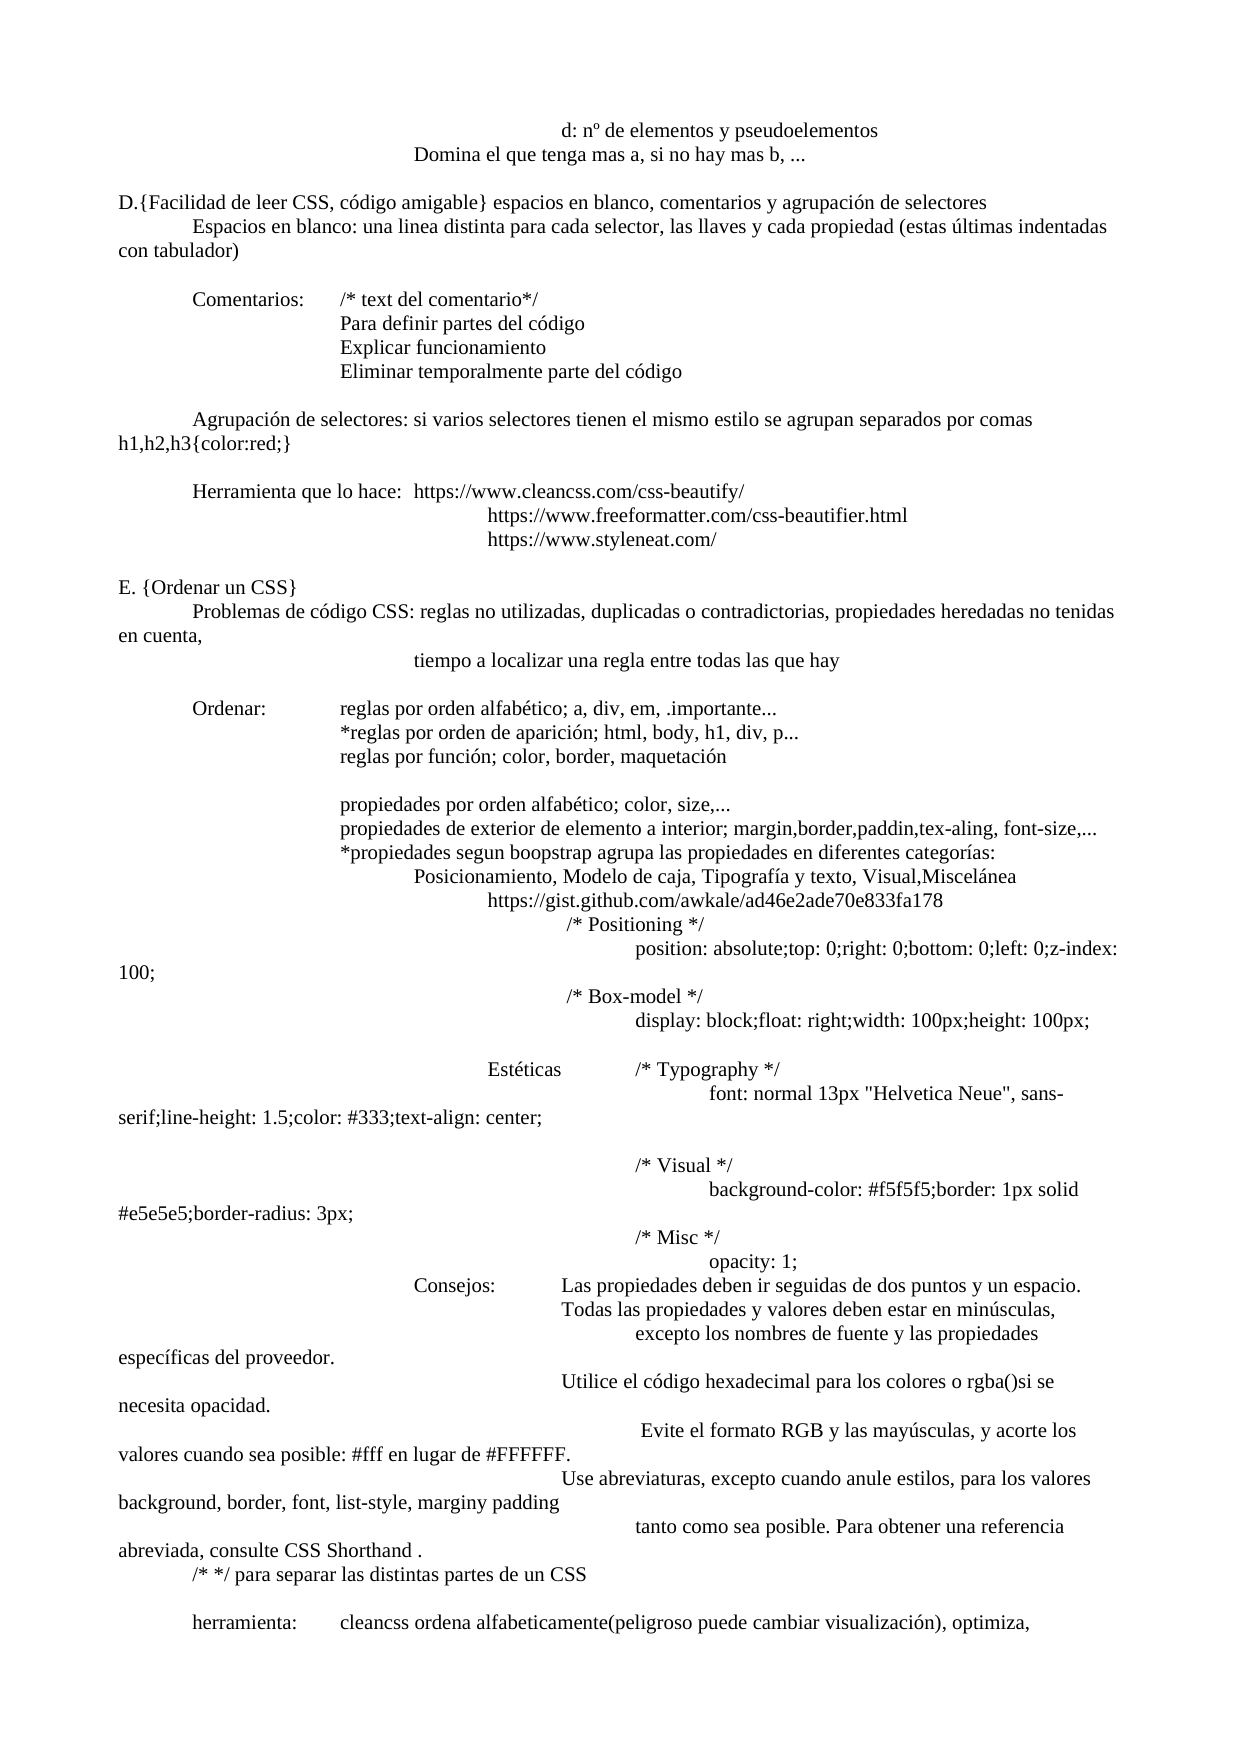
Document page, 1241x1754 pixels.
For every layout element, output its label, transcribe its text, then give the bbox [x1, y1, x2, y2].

text background-color: #f5f5f5;border: 1px solid #e5e5e5;border-radius: 3px; [118, 1177, 1122, 1225]
text font: normal 13px "Helvetica Neue", sans-serif;line-height: 1.5;color: #333;text-align: center; [118, 1081, 1122, 1129]
text tiempo a localizar una regla entre todas las que hay [118, 647, 1122, 672]
text Consejos: Las propiedades deben ir seguidas de dos puntos y un espacio. [118, 1273, 1122, 1297]
text position: absolute;top: 0;right: 0;bottom: 0;left: 0;z-index: 100; [118, 936, 1122, 984]
text propiedades de exterior de elemento a interior; margin,border,paddin,tex-aling, font-size,... [118, 816, 1122, 840]
text /* Positioning */ [118, 912, 1122, 936]
text /* Box-model */ [118, 984, 1122, 1008]
text Herramienta que lo hace: https://www.cleancss.com/css-beautify/ [118, 479, 1122, 503]
text https://www.freeformatter.com/css-beautifier.html [118, 503, 1122, 527]
text Posicionamiento, Modelo de caja, Tipografía y texto, Visual,Miscelánea [118, 864, 1122, 888]
text Estéticas /* Typography */ [118, 1057, 1122, 1081]
text propiedades por orden alfabético; color, size,... [118, 792, 1122, 816]
text Eliminar temporalmente parte del código [118, 359, 1122, 383]
text Ordenar: reglas por orden alfabético; a, div, em, .importante... [118, 696, 1122, 720]
text Domina el que tenga mas a, si no hay mas b, ... [118, 142, 1122, 166]
text herramienta: cleancss ordena alfabeticamente(peligroso puede cambiar visualización), optimiza, [118, 1610, 1122, 1634]
text https://www.styleneat.com/ [118, 527, 1122, 551]
text excepto los nombres de fuente y las propiedades específicas del proveedor. [118, 1321, 1122, 1369]
text Comentarios: /* text del comentario*/ [118, 287, 1122, 311]
text E. {Ordenar un CSS} [118, 575, 1122, 599]
text Explicar funcionamiento [118, 335, 1122, 359]
text Agrupación de selectores: si varios selectores tienen el mismo estilo se agrupan separados por comas h1,h2,h3{color:red;} [118, 407, 1122, 455]
text /* Visual */ [118, 1153, 1122, 1177]
text https://gist.github.com/awkale/ad46e2ade70e833fa178 [118, 888, 1122, 912]
text Problemas de código CSS: reglas no utilizadas, duplicadas o contradictorias, propiedades heredadas no tenidas en cuenta, [118, 599, 1122, 647]
text /* Misc */ [118, 1225, 1122, 1249]
text /* */ para separar las distintas partes de un CSS [118, 1562, 1122, 1586]
text display: block;float: right;width: 100px;height: 100px; [118, 1008, 1122, 1032]
text Utilice el código hexadecimal para los colores o rgba()si se necesita opacidad. [118, 1369, 1122, 1417]
text Use abreviaturas, excepto cuando anule estilos, para los valores background, border, font, list-style, marginy padding [118, 1466, 1122, 1514]
text *propiedades segun boopstrap agrupa las propiedades en diferentes categorías: [118, 840, 1122, 864]
text reglas por función; color, border, maquetación [118, 744, 1122, 768]
text Evite el formato RGB y las mayúsculas, y acorte los valores cuando sea posible: #fff en lugar de #FFFFFF. [118, 1417, 1122, 1466]
text D.{Facilidad de leer CSS, código amigable} espacios en blanco, comentarios y agrupación de selectores [118, 190, 1122, 214]
text opacity: 1; [118, 1249, 1122, 1273]
text Espacios en blanco: una linea distinta para cada selector, las llaves y cada propiedad (estas últimas indentadas con tabulador) [118, 214, 1122, 262]
text Para definir partes del código [118, 311, 1122, 335]
text tanto como sea posible. Para obtener una referencia abreviada, consulte CSS Shorthand . [118, 1514, 1122, 1562]
text Todas las propiedades y valores deben estar en minúsculas, [118, 1297, 1122, 1321]
text *reglas por orden de aparición; html, body, h1, div, p... [118, 720, 1122, 744]
text d: nº de elementos y pseudoelementos [118, 118, 1122, 142]
